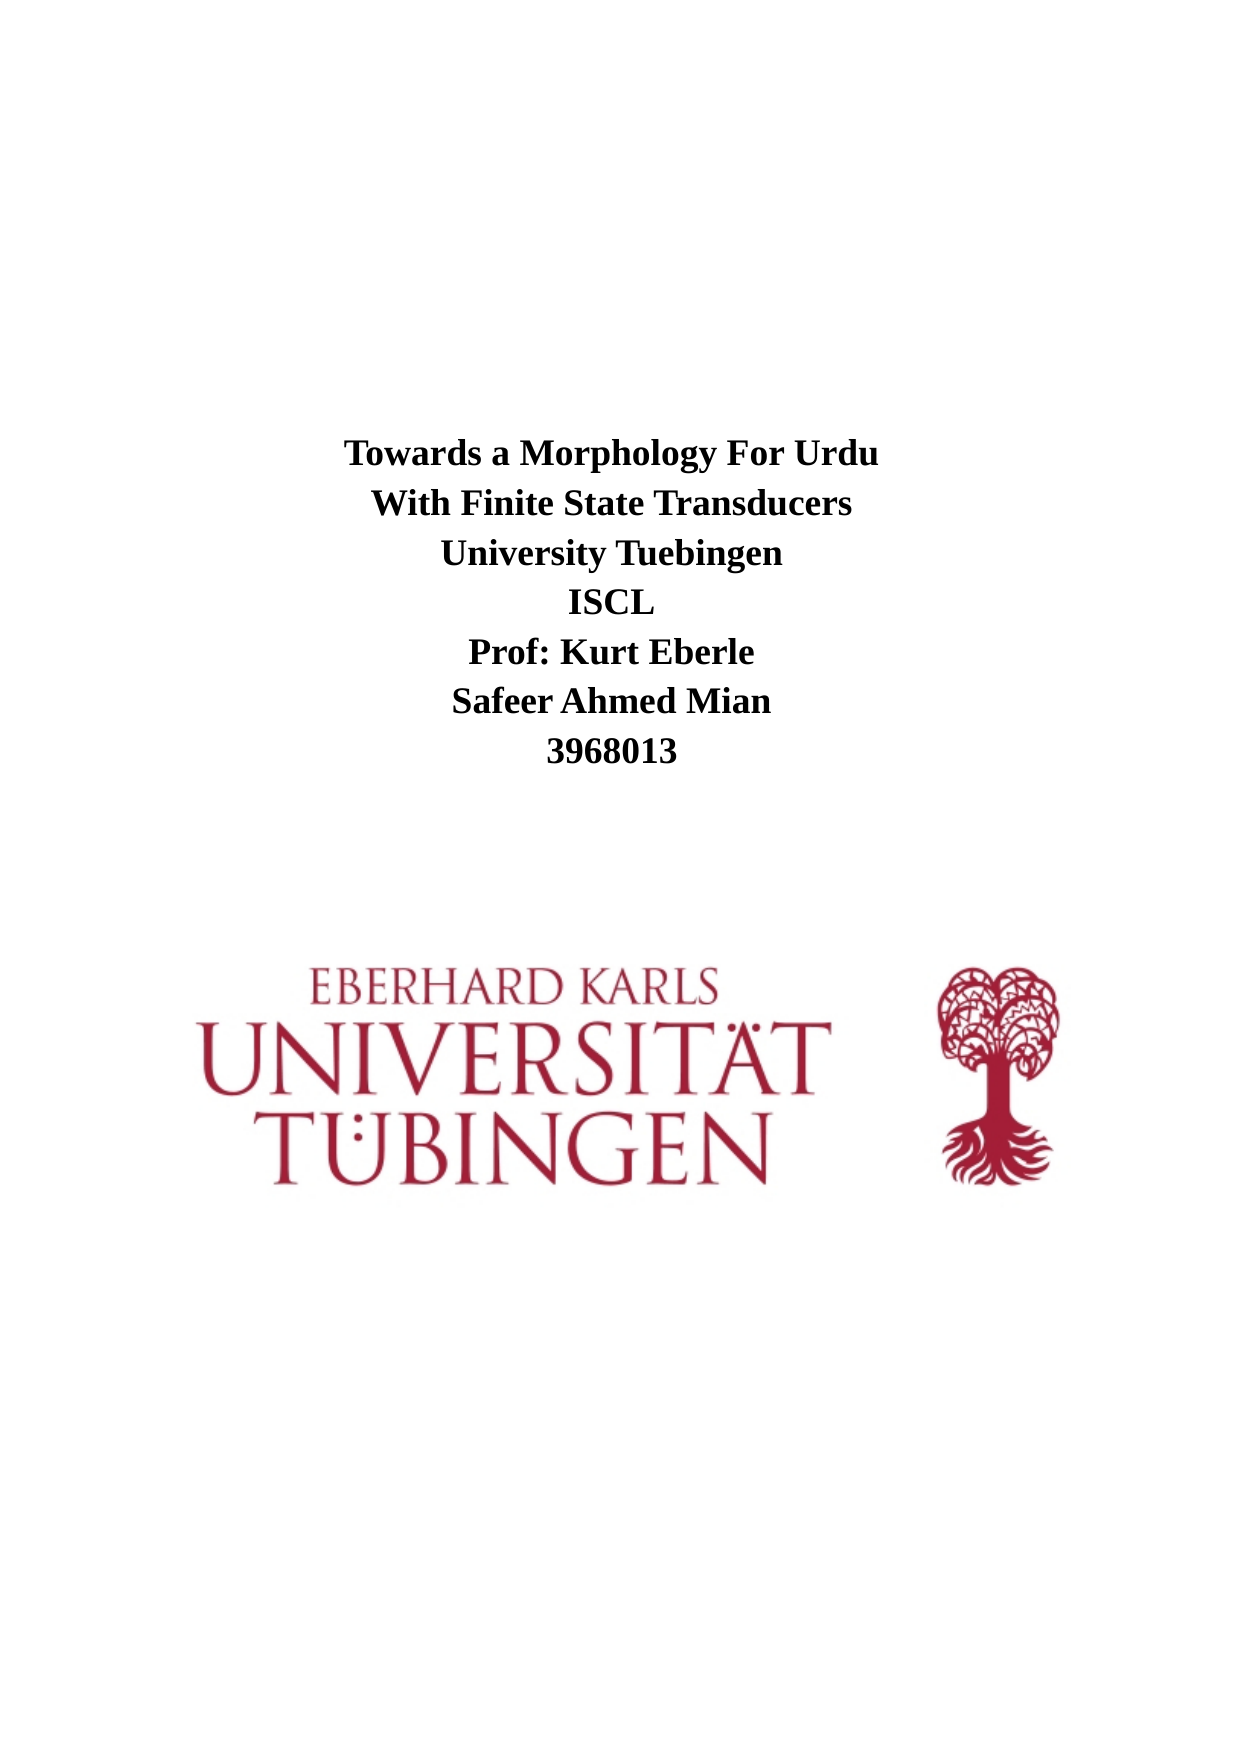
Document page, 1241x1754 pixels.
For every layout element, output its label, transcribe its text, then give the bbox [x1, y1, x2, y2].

text Safeer Ahmed Mian [339, 679, 884, 722]
text Prof: Kurt Eberle [339, 629, 884, 672]
text ISCL [339, 579, 884, 623]
text 3968013 [339, 728, 884, 771]
text Towards a Morphology For Urdu With Finite State Transducers University Tuebingen [339, 431, 884, 573]
